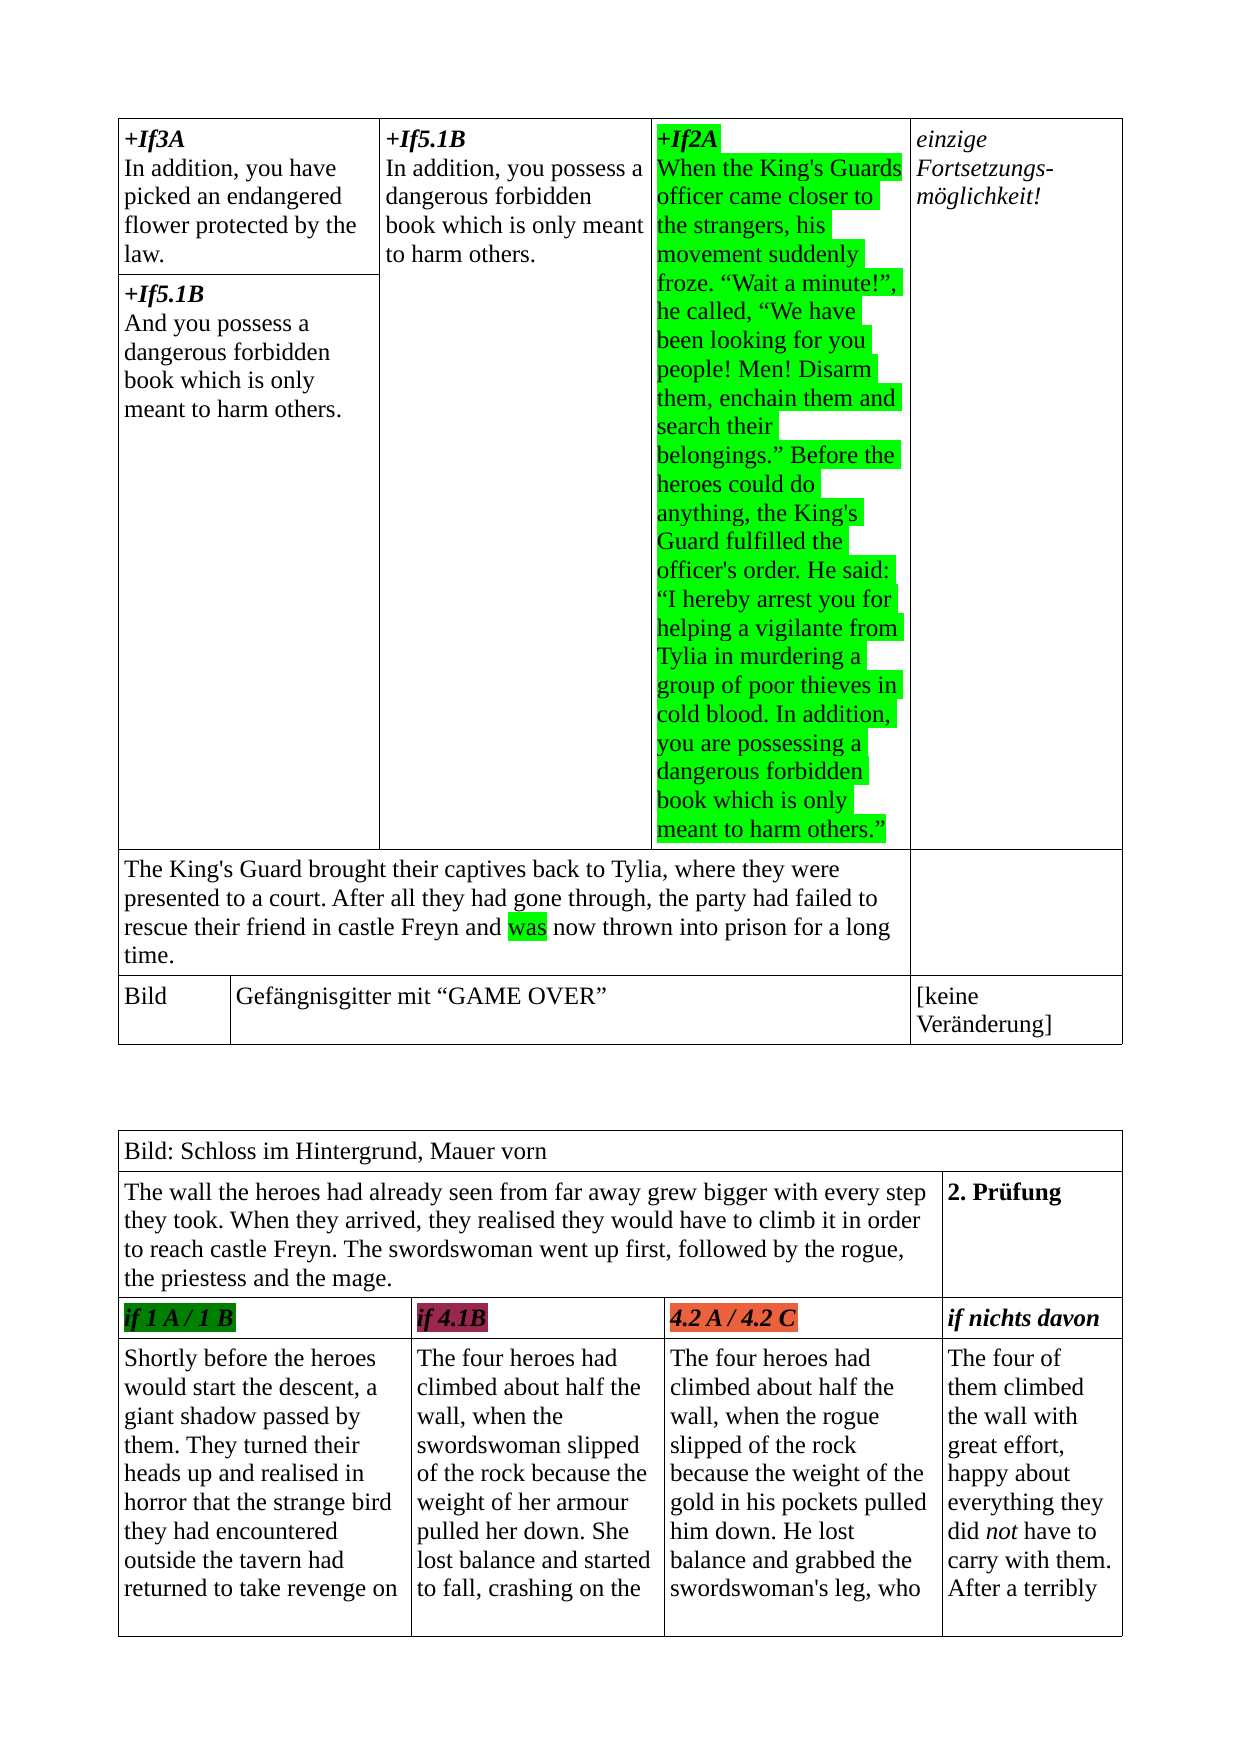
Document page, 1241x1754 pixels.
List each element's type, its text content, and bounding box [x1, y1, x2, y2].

table_cell The four heroes had climbed about half the wall, when the rogue slipped of the rock because the weight of the gold in his pockets pulled him down. He lost balance and grabbed the swordswoman's leg, who [665, 1339, 942, 1636]
table_header Bild: Schloss im Hintergrund, Mauer vorn [119, 1131, 1122, 1171]
table_cell The four of them climbed the wall with great effort, happy about everything they did not have to carry with them. After a terribly [943, 1339, 1122, 1636]
table_cell if 4.1B [412, 1298, 664, 1338]
table_cell Shortly before the heroes would start the descent, a giant shadow passed by them. They turned their heads up and realised in horror that the strange bird they had encountered outside the tavern had returned to take revenge on [119, 1339, 411, 1636]
table_cell Bild [119, 976, 230, 1044]
table_cell +If5.1B In addition, you possess a dangerous forbidden book which is only meant to harm others. [380, 119, 651, 848]
table_cell [keine Veränderung] [911, 976, 1122, 1044]
table_cell if 1 A / 1 B [119, 1298, 411, 1338]
table_cell The four heroes had climbed about half the wall, when the swordswoman slipped of the rock because the weight of her armour pulled her down. She lost balance and started to fall, crashing on the [412, 1339, 664, 1636]
table_cell +If3A In addition, you have picked an endangered flower protected by the law. [119, 119, 379, 273]
table_cell einzige Fortsetzungs-möglichkeit! [911, 119, 1122, 848]
table_cell +If2A When the King's Guards officer came closer to the strangers, his movement suddenly froze. “Wait a minute!”, he called, “We have been looking for you people! Men! Disarm them, enchain them and search their belongings.” Before the heroes could do anything, the King's Guard fulfilled the officer's order. He said: “I hereby arrest you for helping a vigilante from Tylia in murdering a group of poor thieves in cold blood. In addition, you are possessing a dangerous forbidden book which is only meant to harm others.” [652, 119, 910, 848]
table_cell 4.2 A / 4.2 C [665, 1298, 942, 1338]
table_cell if nichts davon [943, 1298, 1122, 1338]
table_cell The wall the heroes had already seen from far away grew bigger with every step they took. When they arrived, they realised they would have to climb it in order to reach castle Freyn. The swordswoman went up first, followed by the rogue, the priestess and the mage. [119, 1172, 942, 1297]
table_cell Gefängnisgitter mit “GAME OVER” [231, 976, 910, 1044]
table_cell 2. Prüfung [943, 1172, 1122, 1297]
table_cell +If5.1B And you possess a dangerous forbidden book which is only meant to harm others. [119, 275, 379, 848]
table_cell The King's Guard brought their captives back to Tylia, where they were presented to a court. After all they had gone through, the party had failed to rescue their friend in castle Freyn and was now thrown into prison for a long time. [119, 850, 910, 975]
table_cell [911, 850, 1122, 975]
